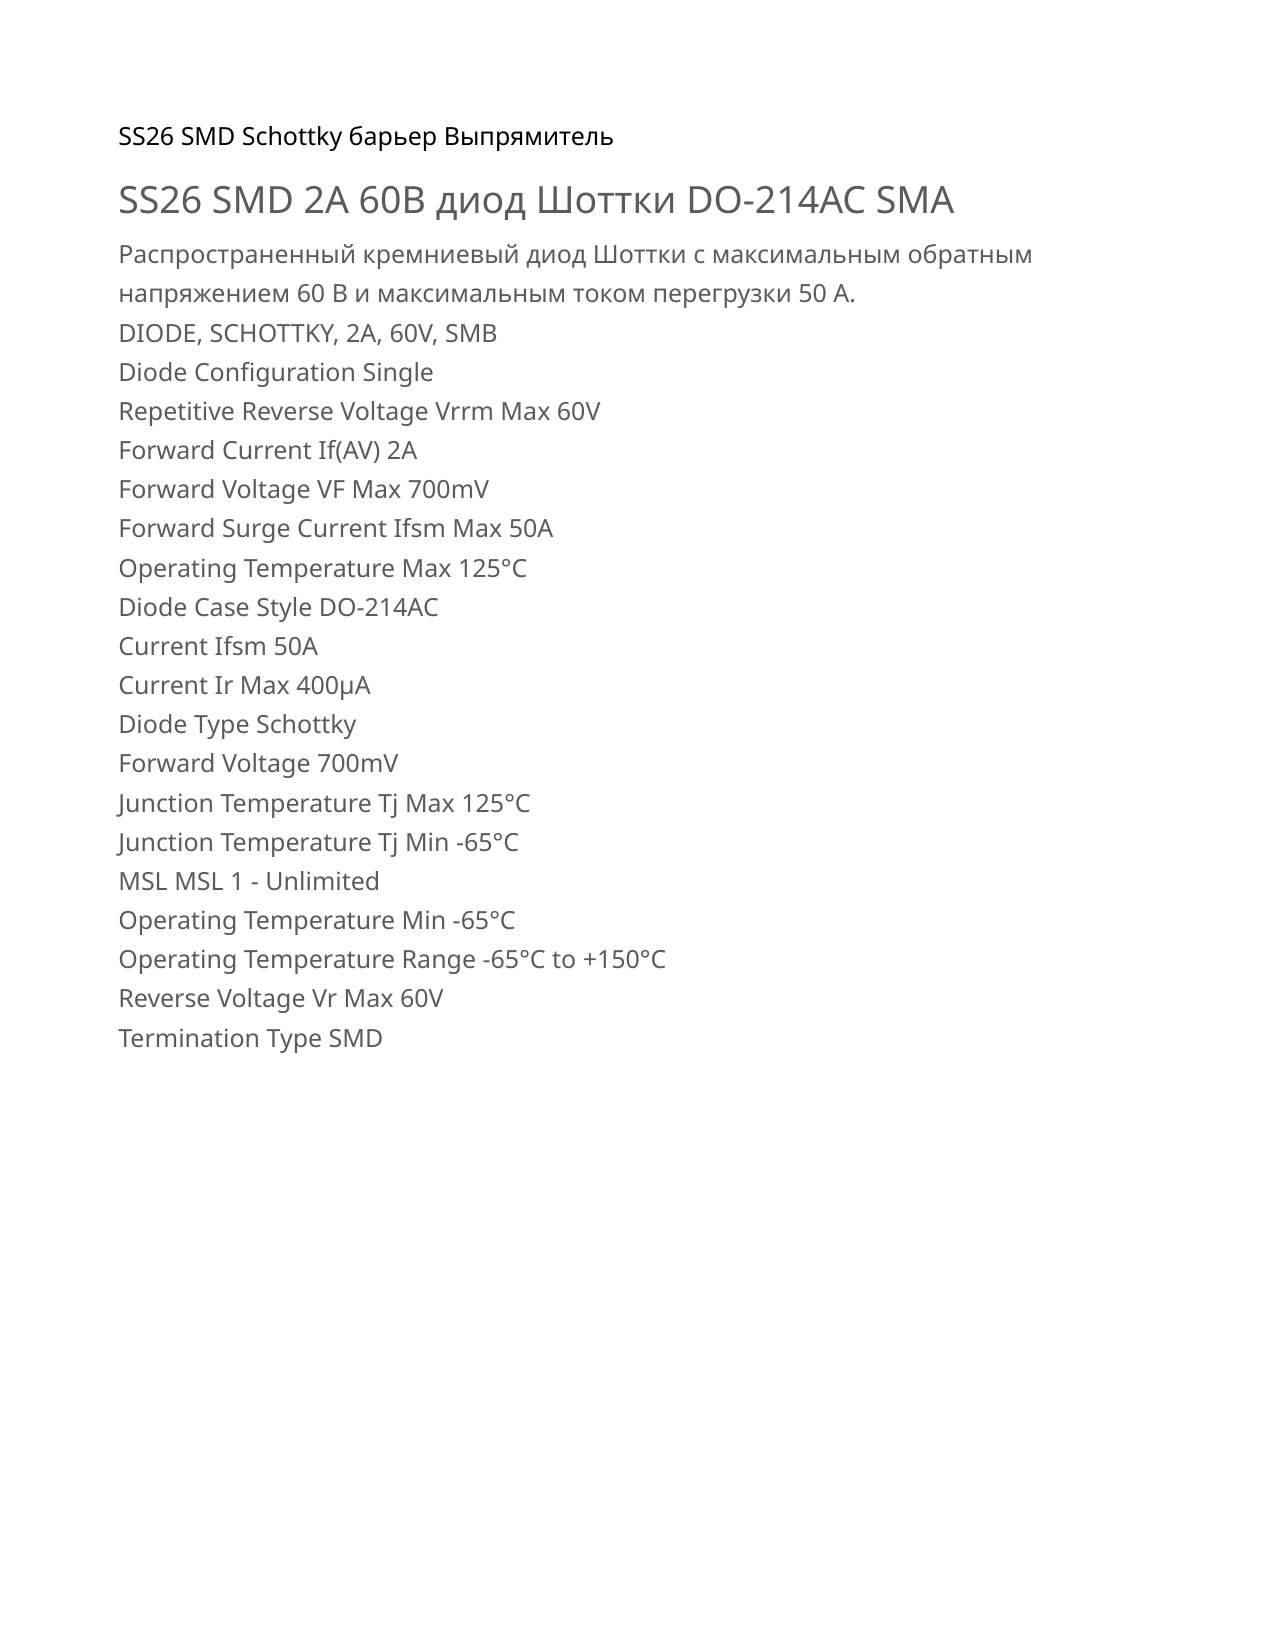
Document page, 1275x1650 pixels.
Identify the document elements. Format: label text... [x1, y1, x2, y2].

text DIODE, SCHOTTKY, 2A, 60V, SMB Diode Configuration Single Repetitive Reverse Voltage Vrrm Max 60V Forward Current If(AV) 2A Forward Voltage VF Max 700mV Forward Surge Current Ifsm Max 50A Operating Temperature Max 125°C Diode Case Style DO-214AC Current Ifsm 50A Current Ir Max 400µA Diode Type Schottky Forward Voltage 700mV Junction Temperature Tj Max 125°C Junction Temperature Tj Min -65°C MSL MSL 1 - Unlimited Operating Temperature Min -65°C Operating Temperature Range -65°C to +150°C Reverse Voltage Vr Max 60V Termination Type SMD [118, 315, 1157, 1054]
subtitle SS26 SMD 2А 60В диод Шоттки DO-214AC SMA [118, 173, 1157, 224]
subtitle SS26 SMD Schottky барьер Выпрямитель [118, 118, 1157, 152]
text Распространенный кремниевый диод Шоттки с максимальным обратным напряжением 60 В и максимальным током перегрузки 50 А. [118, 237, 1157, 310]
